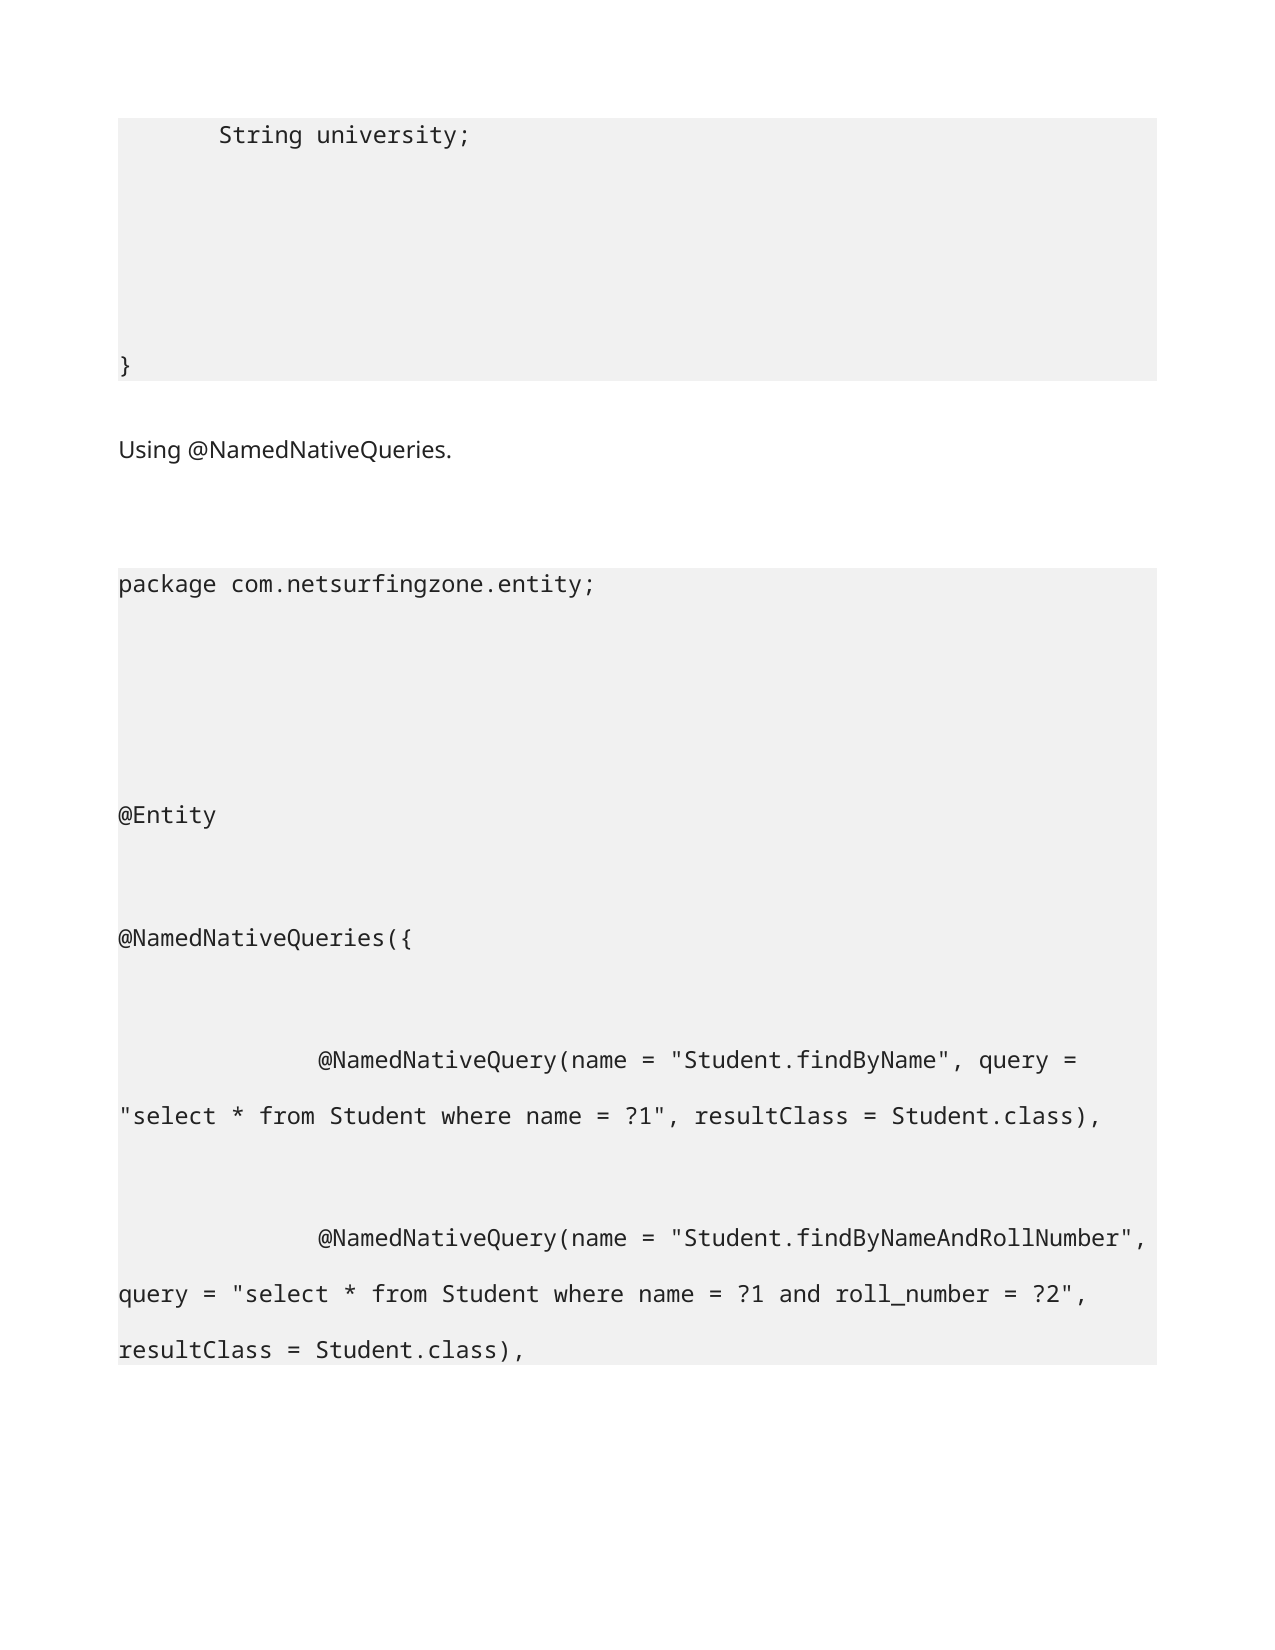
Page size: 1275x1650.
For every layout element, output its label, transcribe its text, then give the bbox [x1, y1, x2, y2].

text package com.netsurfingzone.entity; [118, 568, 1157, 599]
text Using @NamedNativeQueries. [118, 434, 1157, 466]
text } [118, 349, 1157, 381]
text @NamedNativeQuery(name = "Student.findByNameAndRollNumber", query = "select * from Student where name = ?1 and roll_number = ?2", resultClass = Student.class), [118, 1222, 1157, 1365]
text String university; [118, 118, 1157, 150]
text @NamedNativeQueries({ [118, 921, 1157, 953]
text @Entity [118, 798, 1157, 830]
text @NamedNativeQuery(name = "Student.findByName", query = "select * from Student where name = ?1", resultClass = Student.class), [118, 1043, 1157, 1131]
